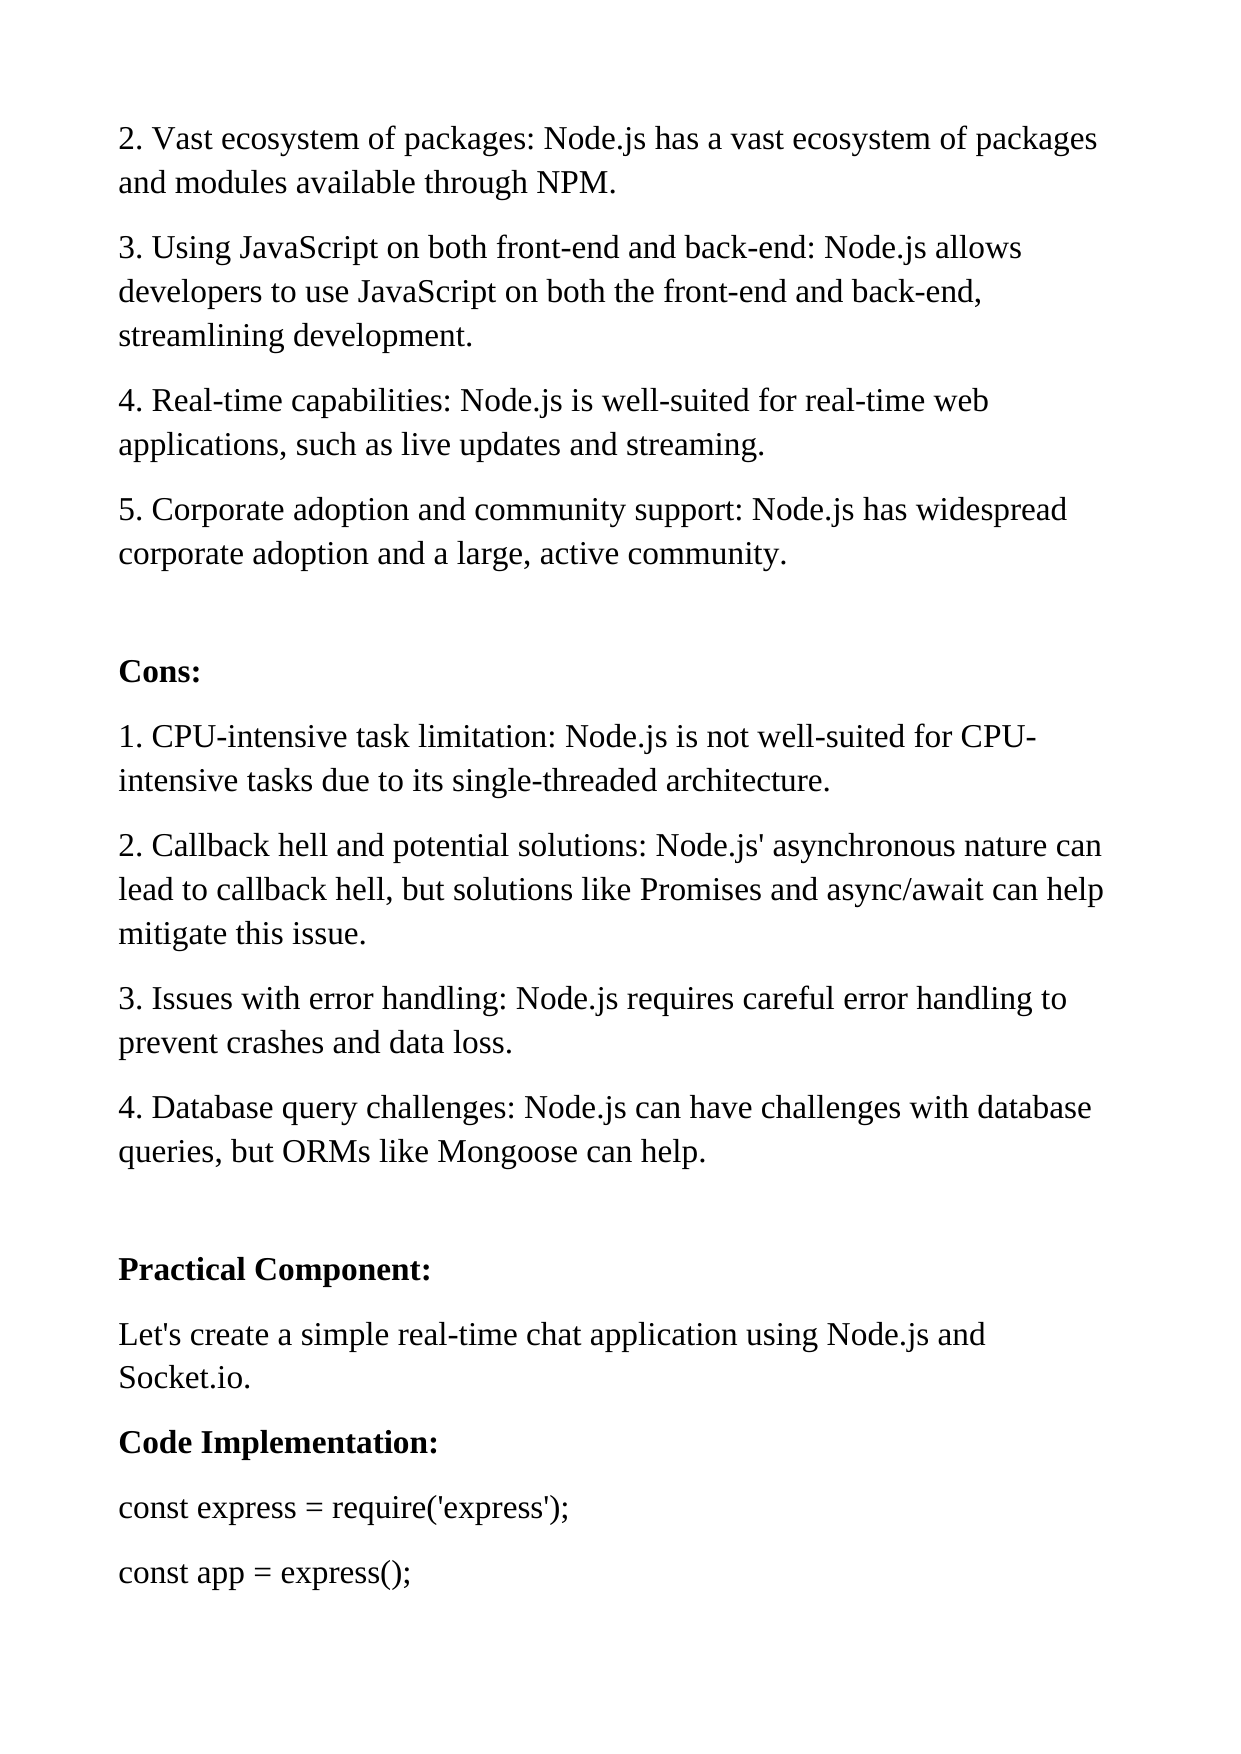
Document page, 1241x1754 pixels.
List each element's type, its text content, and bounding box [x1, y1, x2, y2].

text 2. Vast ecosystem of packages: Node.js has a vast ecosystem of packages and modules available through NPM. [118, 118, 1122, 201]
text Practical Component: [118, 1249, 1122, 1287]
text const express = require('express'); [118, 1488, 1122, 1526]
text 5. Corporate adoption and community support: Node.js has widespread corporate adoption and a large, active community. [118, 489, 1122, 571]
text 4. Database query challenges: Node.js can have challenges with database queries, but ORMs like Mongoose can help. [118, 1087, 1122, 1169]
text 3. Using JavaScript on both front-end and back-end: Node.js allows developers to use JavaScript on both the front-end and back-end, streamlining development. [118, 227, 1122, 353]
text Cons: [118, 651, 1122, 689]
text 1. CPU-intensive task limitation: Node.js is not well-suited for CPU-intensive tasks due to its single-threaded architecture. [118, 716, 1122, 798]
text 4. Real-time capabilities: Node.js is well-suited for real-time web applications, such as live updates and streaming. [118, 380, 1122, 462]
text 3. Issues with error handling: Node.js requires careful error handling to prevent crashes and data loss. [118, 978, 1122, 1060]
text Let's create a simple real-time chat application using Node.js and Socket.io. [118, 1314, 1122, 1396]
text Code Implementation: [118, 1423, 1122, 1461]
text 2. Callback hell and potential solutions: Node.js' asynchronous nature can lead to callback hell, but solutions like Promises and async/await can help mitigate this issue. [118, 825, 1122, 951]
text const app = express(); [118, 1552, 1122, 1591]
